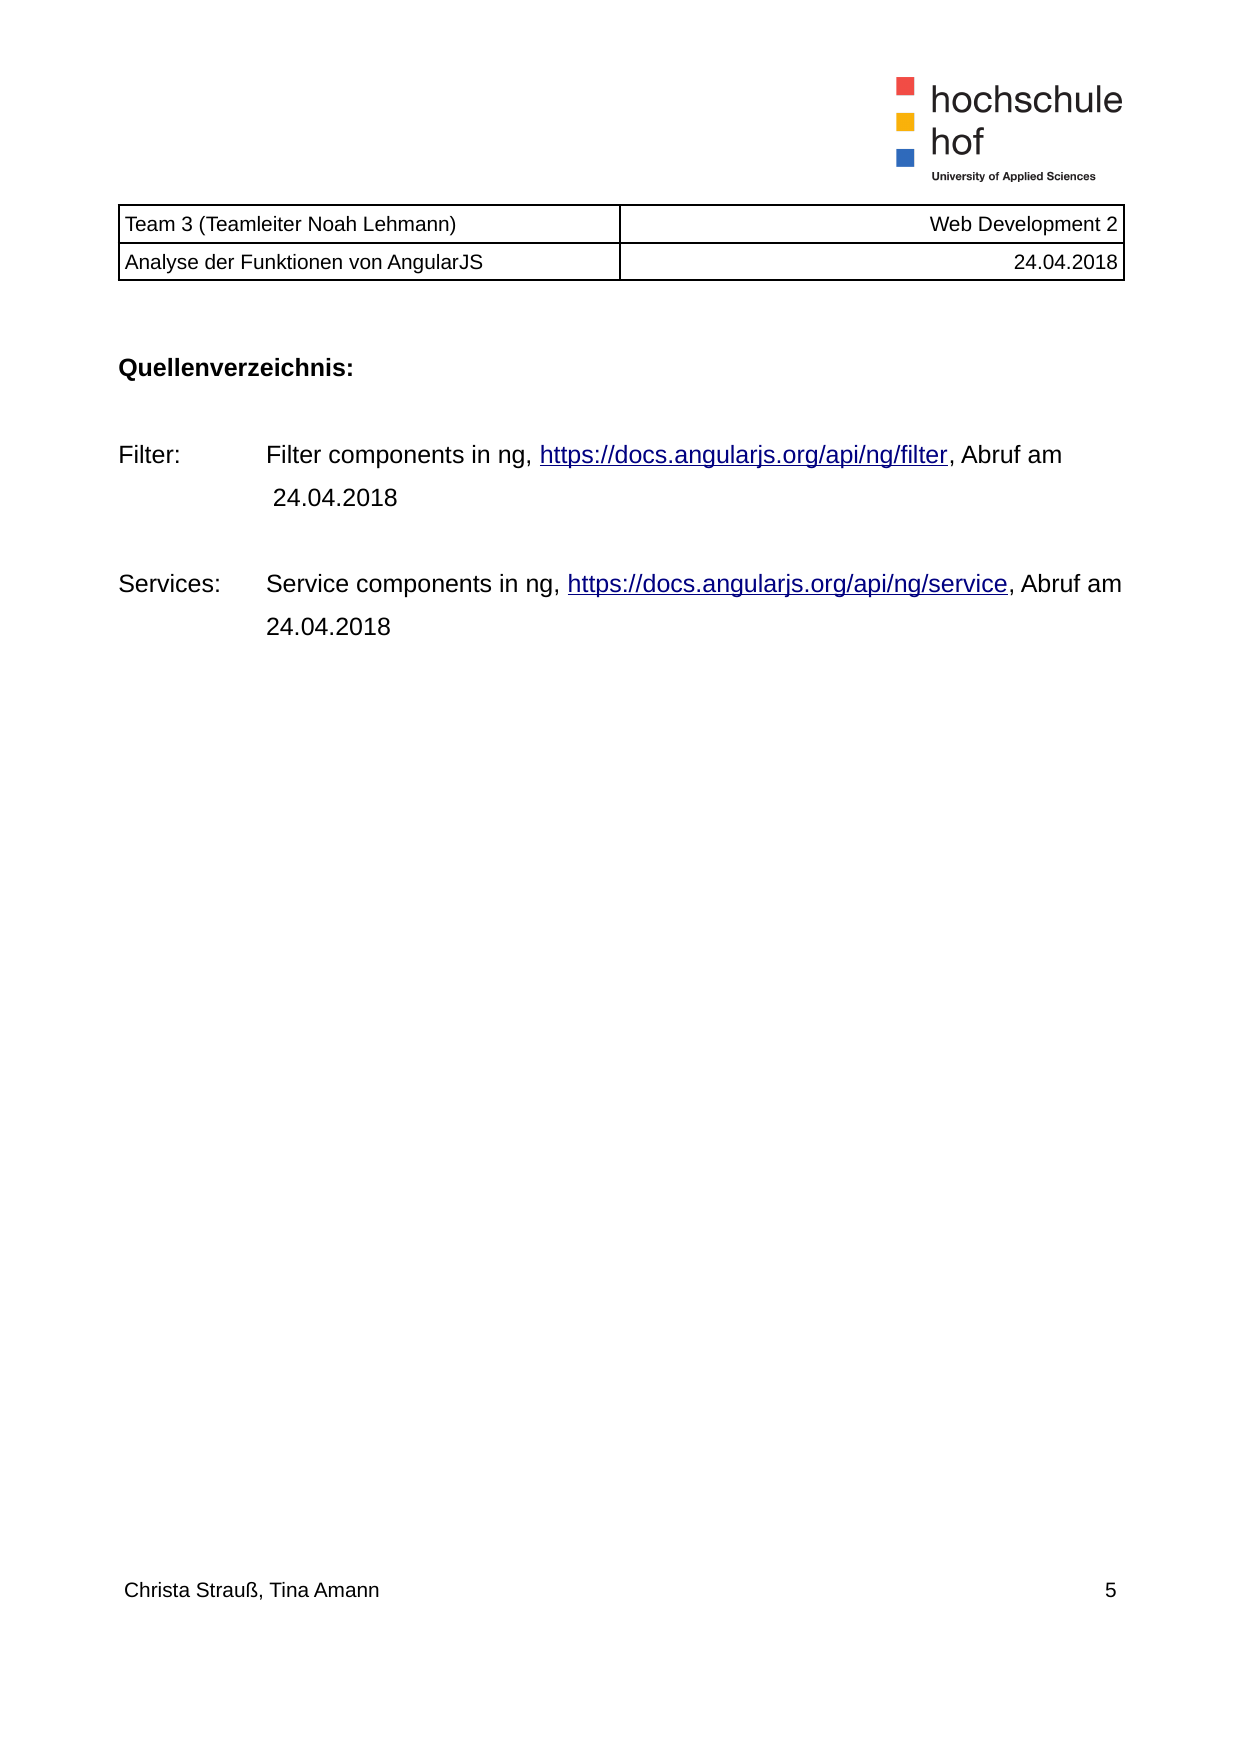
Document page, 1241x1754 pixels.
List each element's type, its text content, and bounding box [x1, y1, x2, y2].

text 24.04.2018 [118, 612, 1122, 641]
picture [896, 77, 1122, 182]
text Filter: Filter components in ng, https://docs.angularjs.org/api/ng/filter, Abruf am [118, 439, 1122, 468]
text Quellenverzeichnis: [118, 353, 1122, 382]
text 24.04.2018 [118, 483, 1122, 511]
text Services: Service components in ng, https://docs.angularjs.org/api/ng/service, Abruf am [118, 569, 1122, 598]
